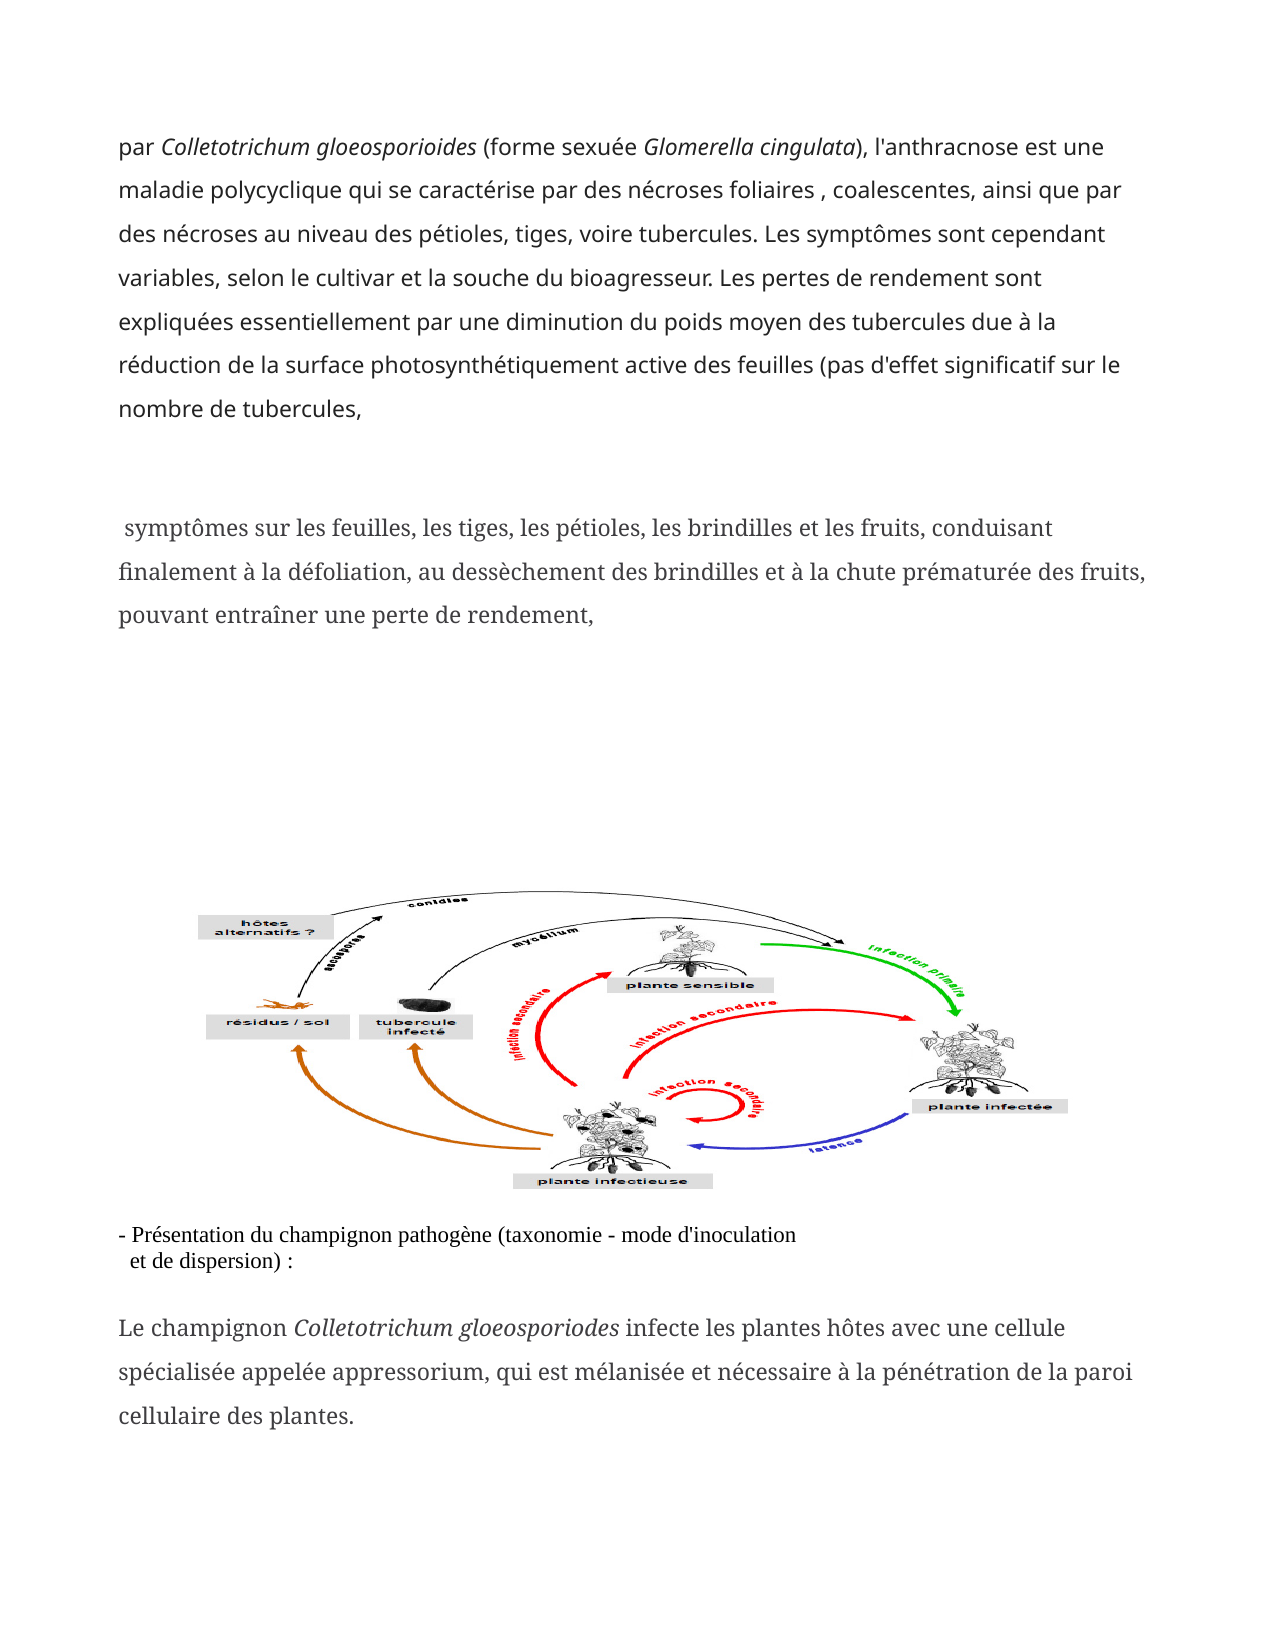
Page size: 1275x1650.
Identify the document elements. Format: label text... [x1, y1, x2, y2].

text et de dispersion) : [118, 1247, 1157, 1273]
picture [183, 863, 1092, 1195]
text symptômes sur les feuilles, les tiges, les pétioles, les brindilles et les fruits, conduisant finalement à la défoliation, au dessèchement des brindilles et à la chute prématurée des fruits, pouvant entraîner une perte de rendement, [118, 499, 1157, 631]
text Le champignon Colletotrichum gloeosporiodes infecte les plantes hôtes avec une cellule spécialisée appelée appressorium, qui est mélanisée et nécessaire à la pénétration de la paroi cellulaire des plantes. [118, 1300, 1157, 1431]
text par Colletotrichum gloeosporioides (forme sexuée Glomerella cingulata), l'anthracnose est une maladie polycyclique qui se caractérise par des nécroses foliaires , coalescentes, ainsi que par des nécroses au niveau des pétioles, tiges, voire tubercules. Les symptômes sont cependant variables, selon le cultivar et la souche du bioagresseur. Les pertes de rendement sont expliquées essentiellement par une diminution du poids moyen des tubercules due à la réduction de la surface photosynthétiquement active des feuilles (pas d'effet significatif sur le nombre de tubercules, [118, 118, 1157, 424]
text - Présentation du champignon pathogène (taxonomie - mode d'inoculation [118, 1221, 1157, 1247]
